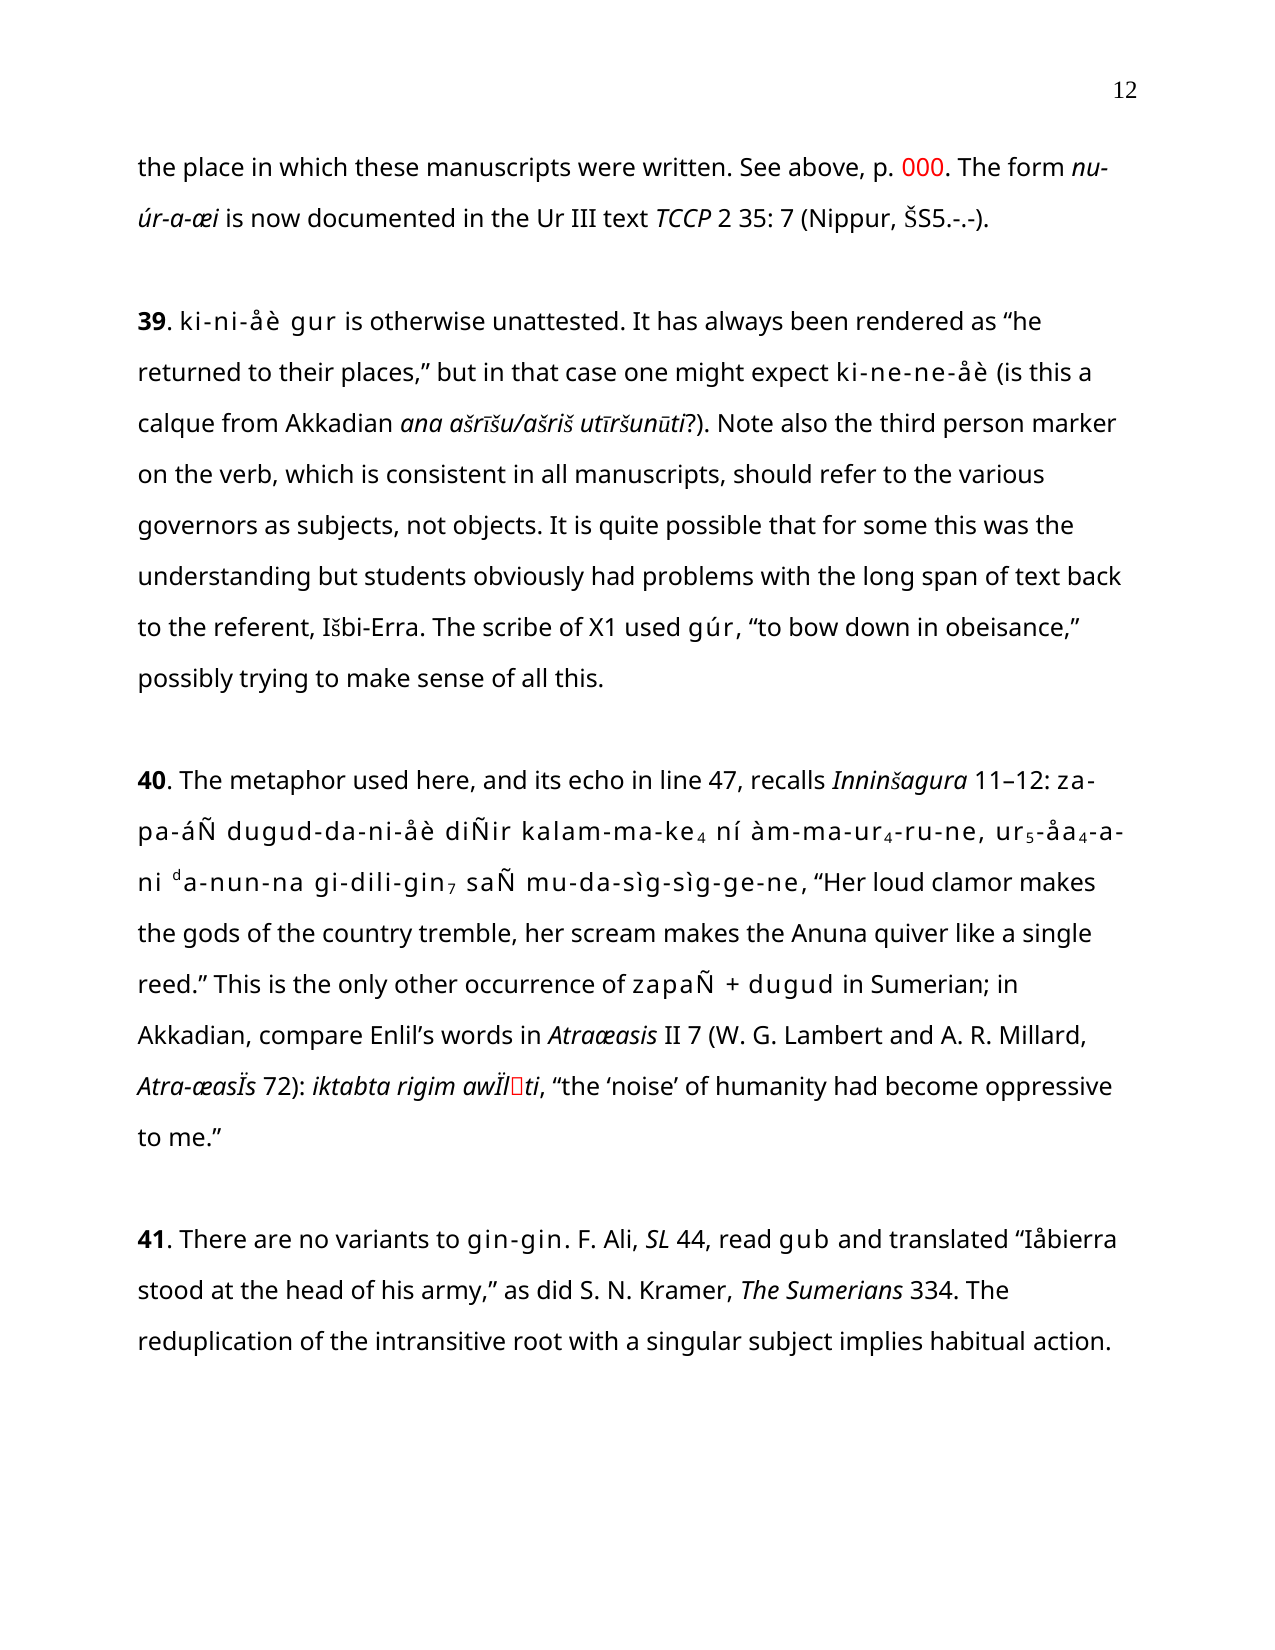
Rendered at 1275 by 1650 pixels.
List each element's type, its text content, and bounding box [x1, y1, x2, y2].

text 40. The metaphor used here, and its echo in line 47, recalls Inninšagura 11–12: za-pa-áÑ dugud-da-ni-åè diÑir kalam-ma-ke4 ní àm-ma-ur4-ru-ne, ur5-åa4-a-ni da-nun-na gi-dili-gin7 saÑ mu-da-sìg-sìg-ge-ne, “Her loud clamor makes the gods of the country tremble, her scream makes the Anuna quiver like a single reed.” This is the only other occurrence of zapaÑ + dugud in Sumerian; in Akkadian, compare Enlil’s words in Atraæasis II 7 (W. G. Lambert and A. R. Millard, Atra-æasÏs 72): iktabta rigim awÏlti, “the ‘noise’ of humanity had become oppressive to me.” [137, 762, 1138, 1154]
text the place in which these manuscripts were written. See above, p. 000. The form nu-úr-a-æi is now documented in the Ur III text TCCP 2 35: 7 (Nippur, ŠS5.-.-). [137, 150, 1138, 235]
text 39. ki-ni-åè gur is otherwise unattested. It has always been rendered as “he returned to their places,” but in that case one might expect ki-ne-ne-åè (is this a calque from Akkadian ana ašrīšu/ašriš utīršunūti?). Note also the third person marker on the verb, which is consistent in all manuscripts, should refer to the various governors as subjects, not objects. It is quite possible that for some this was the understanding but students obviously had problems with the long span of text back to the referent, Išbi-Erra. The scribe of X1 used gúr, “to bow down in obeisance,” possibly trying to make sense of all this. [137, 303, 1138, 694]
text 41. There are no variants to gin-gin. F. Ali, SL 44, ­read gub and translated “Iåbierra stood at the head of his army,” as did S. N. Kramer, The Sumerians 334. The reduplication of the­ intransitive root with a singular subject implies habitual­ action. [137, 1222, 1138, 1358]
